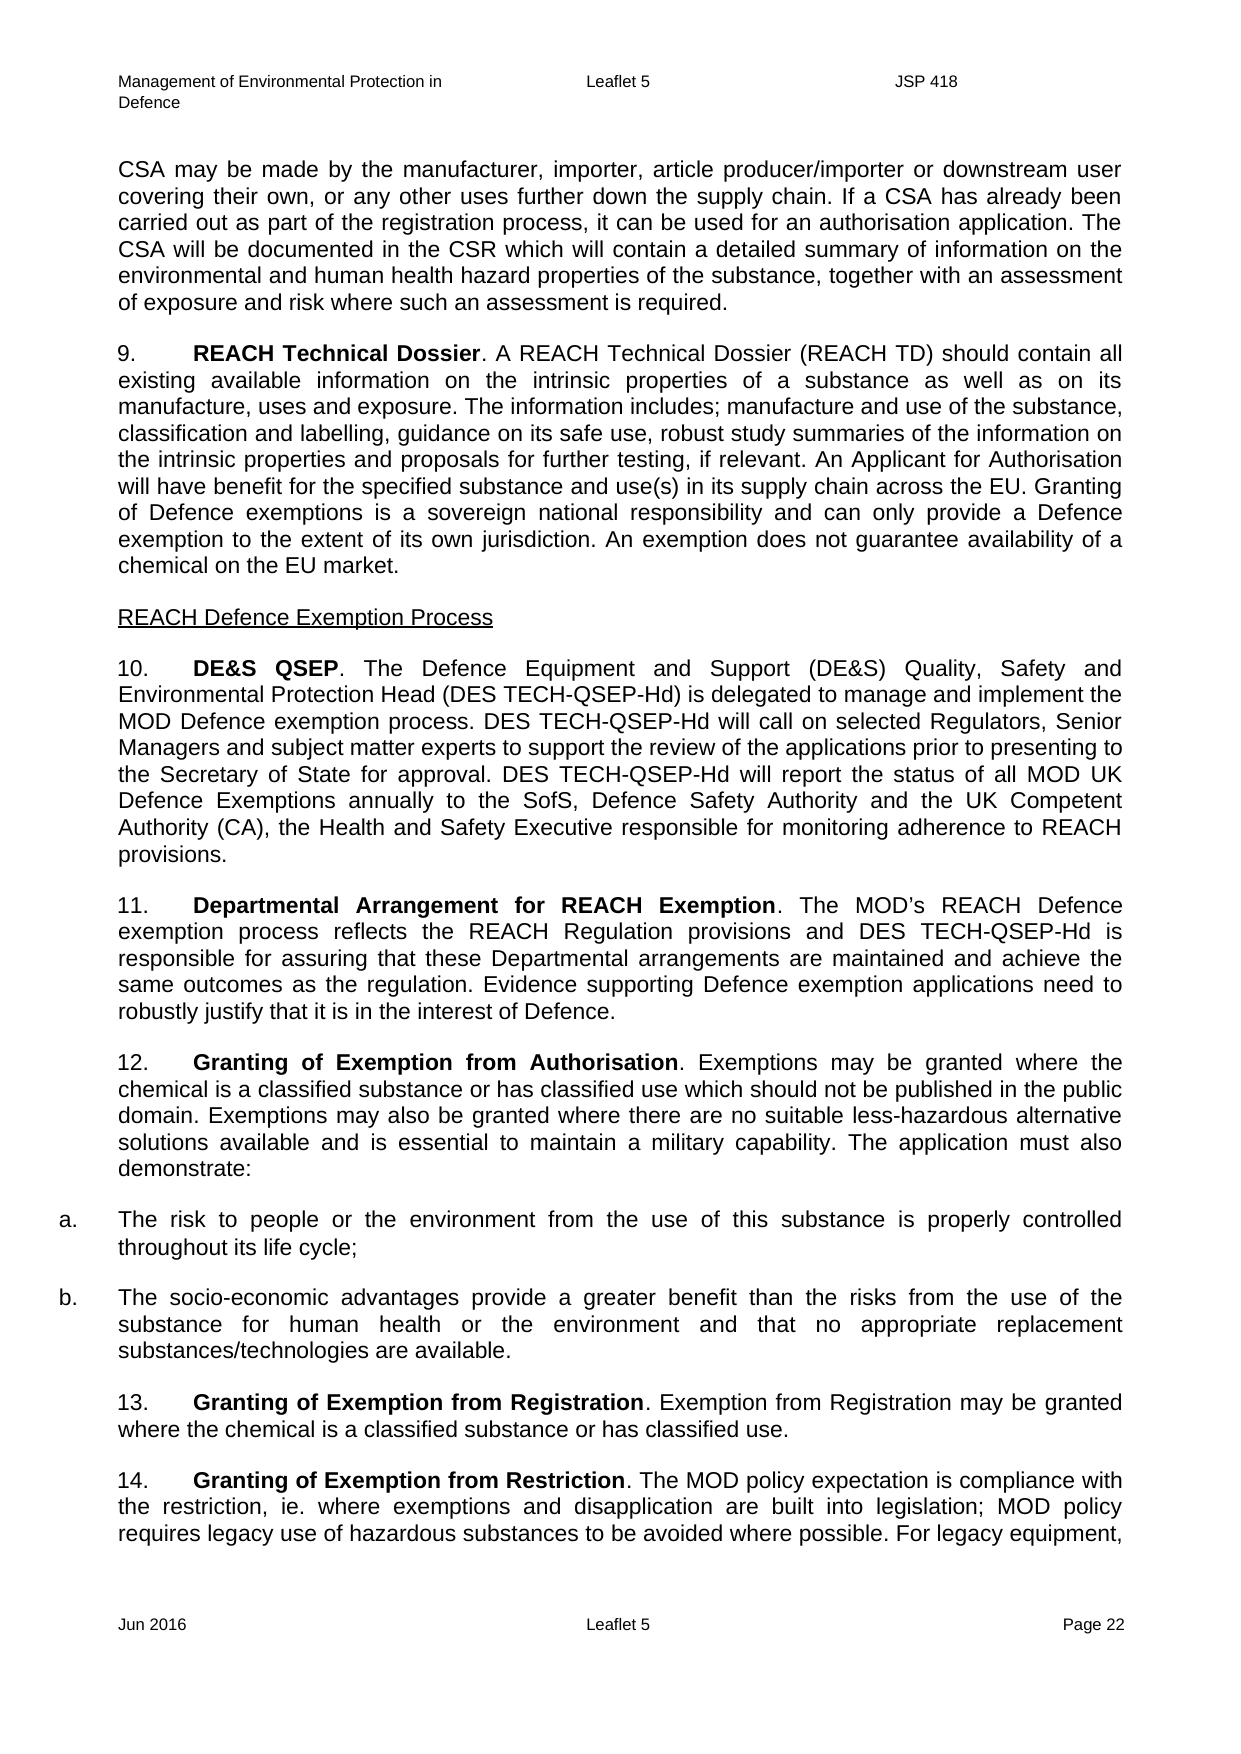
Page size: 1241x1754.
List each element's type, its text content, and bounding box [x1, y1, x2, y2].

list Granting of Exemption from Registration. Exemption from Registration may be granted where the chemical is a classified substance or has classified use. [117, 1389, 1123, 1442]
list The socio-economic advantages provide a greater benefit than the risks from the use of the substance for human health or the environment and that no appropriate replacement substances/technologies are available. [59, 1284, 1123, 1364]
list CSA may be made by the manufacturer, importer, article producer/importer or downstream user covering their own, or any other uses further down the supply chain. If a CSA has already been carried out as part of the registration process, it can be used for an authorisation application. The CSA will be documented in the CSR which will contain a detailed summary of information on the environmental and human health hazard properties of the substance, together with an assessment of exposure and risk where such an assessment is required. [117, 156, 1123, 315]
list REACH Technical Dossier. A REACH Technical Dossier (REACH TD) should contain all existing available information on the intrinsic properties of a substance as well as on its manufacture, uses and exposure. The information includes; manufacture and use of the substance, classification and labelling, guidance on its safe use, robust study summaries of the information on the intrinsic properties and proposals for further testing, if relevant. An Applicant for Authorisation will have benefit for the specified substance and use(s) in its supply chain across the EU. Granting of Defence exemptions is a sovereign national responsibility and can only provide a Defence exemption to the extent of its own jurisdiction. An exemption does not guarantee availability of a chemical on the EU market. [117, 340, 1123, 579]
list DE&S QSEP. The Defence Equipment and Support (DE&S) Quality, Safety and Environmental Protection Head (DES TECH-QSEP-Hd) is delegated to manage and implement the MOD Defence exemption process. DES TECH-QSEP-Hd will call on selected Regulators, Senior Managers and subject matter experts to support the review of the applications prior to presenting to the Secretary of State for approval. DES TECH-QSEP-Hd will report the status of all MOD UK Defence Exemptions annually to the SofS, Defence Safety Authority and the UK Competent Authority (CA), the Health and Safety Executive responsible for monitoring adherence to REACH provisions. [117, 654, 1123, 867]
list Granting of Exemption from Authorisation. Exemptions may be granted where the chemical is a classified substance or has classified use which should not be published in the public domain. Exemptions may also be granted where there are no suitable less-hazardous alternative solutions available and is essential to maintain a military capability. The application must also demonstrate: [117, 1049, 1123, 1182]
list Departmental Arrangement for REACH Exemption. The MOD’s REACH Defence exemption process reflects the REACH Regulation provisions and DES TECH-QSEP-Hd is responsible for assuring that these Departmental arrangements are maintained and achieve the same outcomes as the regulation. Evidence supporting Defence exemption applications need to robustly justify that it is in the interest of Defence. [117, 892, 1123, 1024]
list Granting of Exemption from Restriction. The MOD policy expectation is compliance with the restriction, ie. where exemptions and disapplication are built into legislation; MOD policy requires legacy use of hazardous substances to be avoided where possible. For legacy equipment, [117, 1467, 1123, 1546]
subtitle REACH Defence Exemption Process [117, 604, 1170, 630]
list The risk to people or the environment from the use of this substance is properly controlled throughout its life cycle; [59, 1206, 1123, 1260]
